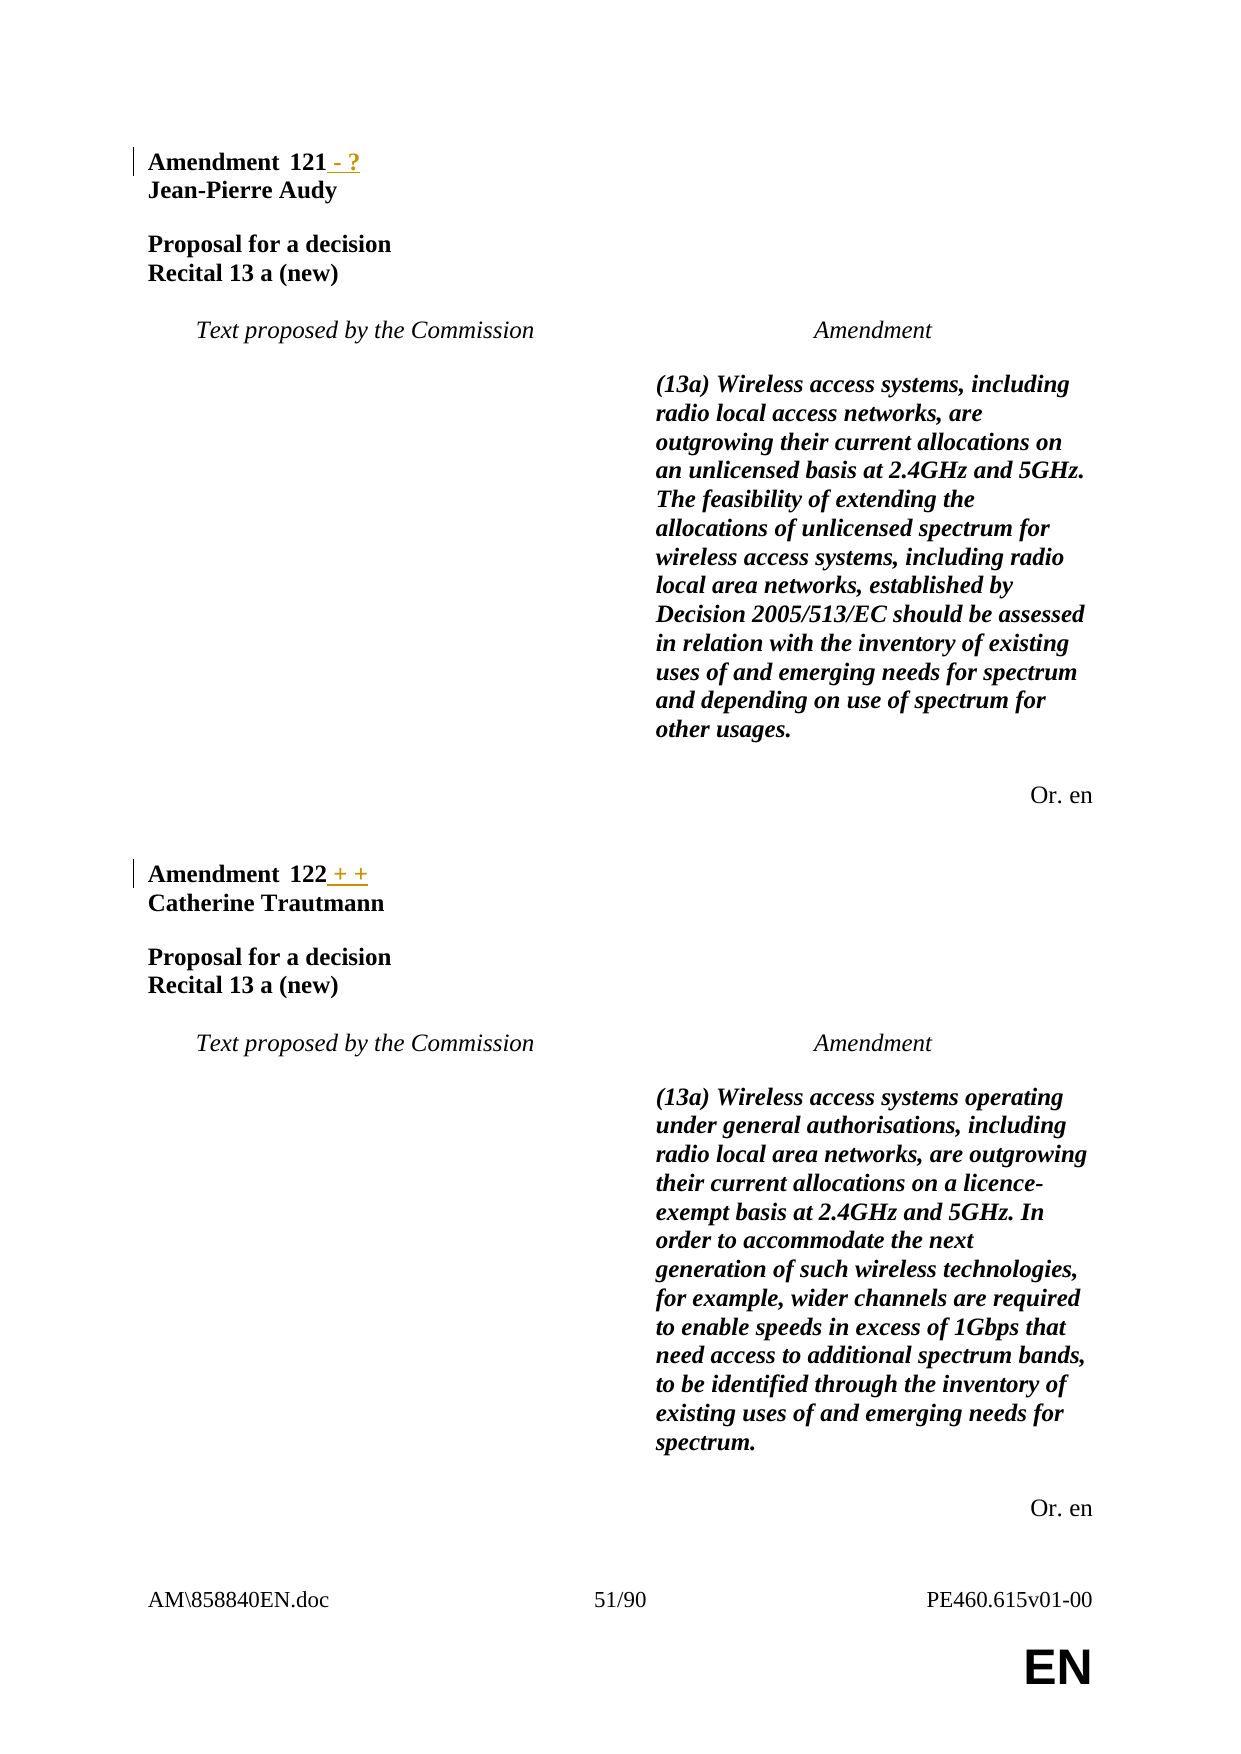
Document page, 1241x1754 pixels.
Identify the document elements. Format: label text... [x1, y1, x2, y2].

text <Article>Recital 13 a (new) </Article> [148, 258, 1093, 287]
table_cell (13a) Wireless access systems, including radio local access networks, are outgrowing their current allocations on an unlicensed basis at 2.4GHz and 5GHz. The feasibility of extending the allocations of unlicensed spectrum for wireless access systems, including radio local area networks, established by Decision 2005/513/EC should be assessed in relation with the inventory of existing uses of and emerging needs for spectrum and depending on use of spectrum for other usages. [620, 369, 1128, 756]
text <DocAmend>Proposal for a decision</DocAmend> [148, 229, 1093, 258]
text <Members>Catherine Trautmann</Members> [148, 888, 1093, 917]
table_cell Amendment [620, 316, 1128, 369]
table_header [112, 287, 1128, 316]
table_cell Amendment [620, 1028, 1128, 1082]
text <Members>Jean-Pierre Audy</Members> [148, 176, 1093, 204]
table_cell [112, 369, 620, 756]
text <Amend>Amendment <NumAm>122 + +</NumAm> [148, 859, 1093, 888]
table_cell Text proposed by the Commission [112, 1028, 620, 1082]
text Or. <Original>{EN}en</Original> [148, 1493, 1093, 1522]
table_header [112, 999, 1128, 1028]
table_cell [112, 1082, 620, 1468]
text Or. <Original>{EN}en</Original> [148, 781, 1093, 809]
text <Article>Recital 13 a (new) </Article> [148, 971, 1093, 999]
text <Amend>Amendment <NumAm>121 - ?</NumAm> [148, 147, 1093, 176]
table_cell Text proposed by the Commission [112, 316, 620, 369]
table_cell (13a) Wireless access systems operating under general authorisations, including radio local area networks, are outgrowing their current allocations on a licence-exempt basis at 2.4GHz and 5GHz. In order to accommodate the next generation of such wireless technologies, for example, wider channels are required to enable speeds in excess of 1Gbps that need access to additional spectrum bands, to be identified through the inventory of existing uses of and emerging needs for spectrum. [620, 1082, 1128, 1468]
text <DocAmend>Proposal for a decision</DocAmend> [148, 942, 1093, 971]
